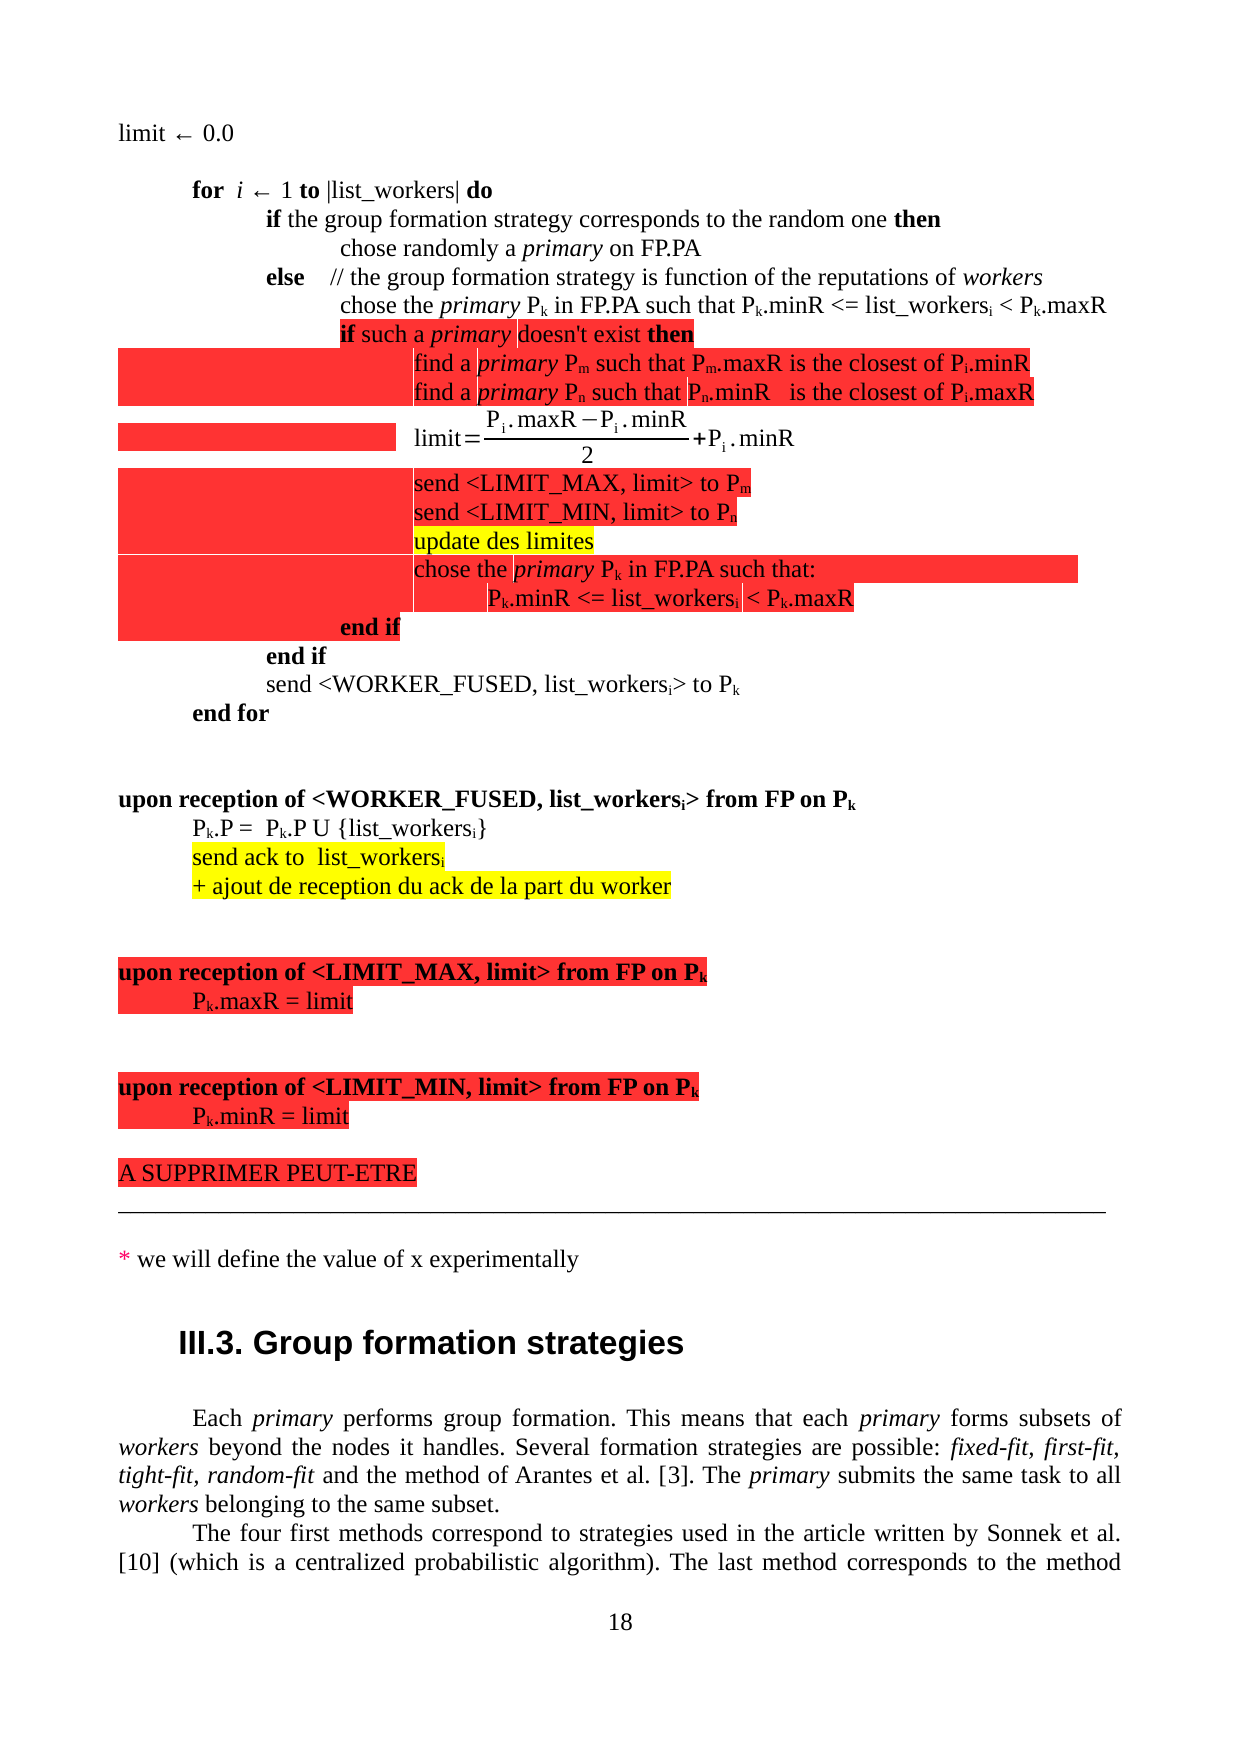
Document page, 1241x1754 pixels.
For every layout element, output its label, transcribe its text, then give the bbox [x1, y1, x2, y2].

text send <LIMIT_MAX, limit> to Pm [118, 468, 1122, 497]
text chose the primary Pk in FP.PA such that: Pk.minR <= list_workersi < Pk.maxR [118, 554, 1122, 612]
text end if [118, 641, 1122, 669]
text Pk.P = Pk.P U {list_workersi} [118, 813, 1122, 842]
text A SUPPRIMER PEUT-ETRE [118, 1158, 1122, 1187]
text find a primary Pm such that Pm.maxR is the closest of Pi.minR [118, 348, 1122, 377]
subtitle III.3. Group formation strategies [118, 1323, 1122, 1362]
text for i ← 1 to |list_workers| do [118, 176, 1122, 204]
text end for [118, 698, 1122, 727]
text _______________________________________________________________________________ [118, 1187, 1122, 1216]
text * we will define the value of x experimentally [118, 1244, 1122, 1273]
text chose randomly a primary on FP.PA [118, 233, 1122, 262]
text end if [118, 612, 1122, 641]
text upon reception of <LIMIT_MAX, limit> from FP on Pk [118, 957, 1122, 986]
text send <LIMIT_MIN, limit> to Pn [118, 497, 1122, 526]
text if the group formation strategy corresponds to the random one then [118, 204, 1122, 233]
text The four first methods correspond to strategies used in the article written by Sonnek et al. [10] (which is a centralized probabilistic algorithm). The last method corresponds to the method [118, 1518, 1122, 1575]
text send ack to list_workersi [118, 842, 1122, 871]
text update des limites [118, 526, 1122, 554]
text chose the primary Pk in FP.PA such that Pk.minR <= list_workersi < Pk.maxR [118, 291, 1122, 319]
text limit ← 0.0 [118, 118, 1122, 147]
text Pk.minR = limit [118, 1101, 1122, 1129]
text else // the group formation strategy is function of the reputations of workers [118, 262, 1122, 291]
text find a primary Pn such that Pn.minR is the closest of Pi.maxR [118, 377, 1122, 406]
text upon reception of <WORKER_FUSED, list_workersi> from FP on Pk [118, 784, 1122, 813]
text Each primary performs group formation. This means that each primary forms subsets of workers beyond the nodes it handles. Several formation strategies are possible: fixed-fit, first-fit, tight-fit, random-fit and the method of Arantes et al. [3]. The primary submits the same task to all workers belonging to the same subset. [118, 1403, 1122, 1518]
text Pk.maxR = limit [118, 986, 1122, 1014]
text send <WORKER_FUSED, list_workersi> to Pk [118, 669, 1122, 698]
text upon reception of <LIMIT_MIN, limit> from FP on Pk [118, 1072, 1122, 1101]
text + ajout de reception du ack de la part du worker [118, 871, 1122, 899]
text if such a primary doesn't exist then [118, 319, 1122, 348]
